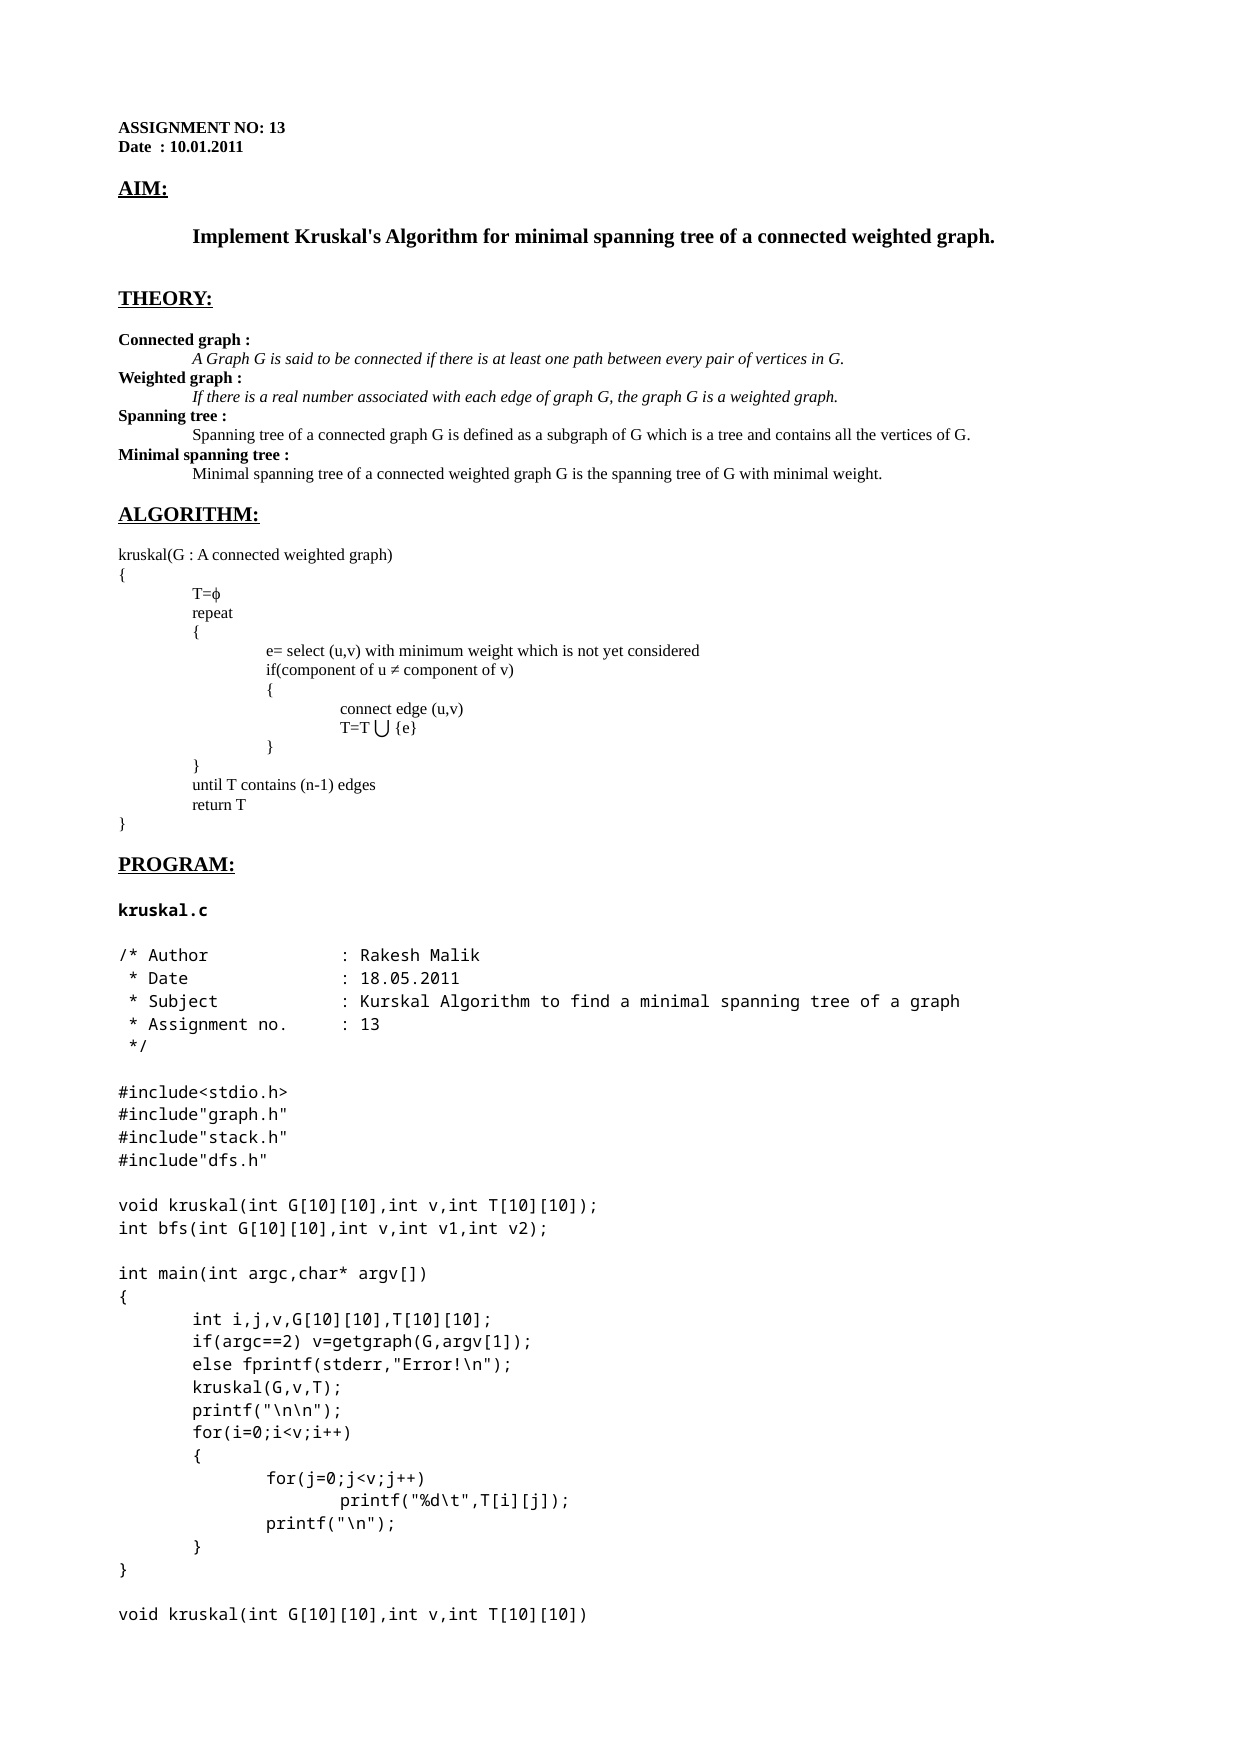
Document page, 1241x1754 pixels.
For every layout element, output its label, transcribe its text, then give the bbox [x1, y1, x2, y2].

text ASSIGNMENT NO: 13 [118, 118, 1122, 137]
text kruskal(G : A connected weighted graph) [118, 545, 1122, 564]
text Implement Kruskal's Algorithm for minimal spanning tree of a connected weighted graph. [118, 224, 1122, 248]
text A Graph G is said to be connected if there is at least one path between every pair of vertices in G. [118, 348, 1122, 368]
text #include"stack.h" [118, 1126, 1122, 1148]
text ALGORITHM: [118, 502, 1122, 526]
text until T contains (n-1) edges [118, 775, 1122, 794]
text kruskal.c [118, 898, 1122, 921]
text if(component of u ≠ component of v) [118, 660, 1122, 679]
text printf("%d\t",T[i][j]); [118, 1489, 1122, 1512]
text { [118, 564, 1122, 583]
text * Assignment no. : 13 [118, 1012, 1122, 1035]
text */ [118, 1035, 1122, 1057]
text Connected graph : [118, 329, 1122, 348]
text void kruskal(int G[10][10],int v,int T[10][10]); [118, 1194, 1122, 1216]
text { [118, 1443, 1122, 1466]
text return T [118, 794, 1122, 813]
text AIM: [118, 176, 1122, 200]
text for(j=0;j<v;j++) [118, 1466, 1122, 1489]
text /* Author : Rakesh Malik [118, 944, 1122, 967]
text T=T ⋃ {e} [118, 718, 1122, 737]
text printf("\n"); [118, 1512, 1122, 1534]
text connect edge (u,v) [118, 698, 1122, 718]
text PROGRAM: [118, 852, 1122, 876]
text { [118, 679, 1122, 698]
text Spanning tree of a connected graph G is defined as a subgraph of G which is a tree and contains all the vertices of G. [118, 425, 1122, 444]
text If there is a real number associated with each edge of graph G, the graph G is a weighted graph. [118, 387, 1122, 406]
text void kruskal(int G[10][10],int v,int T[10][10]) [118, 1602, 1122, 1625]
text int i,j,v,G[10][10],T[10][10]; [118, 1307, 1122, 1330]
text Weighted graph : [118, 368, 1122, 387]
text kruskal(G,v,T); [118, 1375, 1122, 1398]
text #include"dfs.h" [118, 1148, 1122, 1171]
text { [118, 1284, 1122, 1307]
text int main(int argc,char* argv[]) [118, 1262, 1122, 1284]
text Date : 10.01.2011 [118, 137, 1122, 156]
text repeat [118, 603, 1122, 622]
text e= select (u,v) with minimum weight which is not yet considered [118, 641, 1122, 660]
text else fprintf(stderr,"Error!\n"); [118, 1353, 1122, 1375]
text for(i=0;i<v;i++) [118, 1421, 1122, 1443]
text Minimal spanning tree of a connected weighted graph G is the spanning tree of G with minimal weight. [118, 463, 1122, 483]
text } [118, 813, 1122, 833]
text * Subject : Kurskal Algorithm to find a minimal spanning tree of a graph [118, 989, 1122, 1012]
text Spanning tree : [118, 406, 1122, 425]
text } [118, 1534, 1122, 1557]
text THEORY: [118, 286, 1122, 310]
text int bfs(int G[10][10],int v,int v1,int v2); [118, 1216, 1122, 1239]
text } [118, 756, 1122, 775]
text } [118, 1557, 1122, 1580]
text T=ϕ [118, 583, 1122, 603]
text { [118, 622, 1122, 641]
text } [118, 737, 1122, 756]
text #include"graph.h" [118, 1103, 1122, 1126]
text #include<stdio.h> [118, 1080, 1122, 1103]
text if(argc==2) v=getgraph(G,argv[1]); [118, 1330, 1122, 1353]
text * Date : 18.05.2011 [118, 967, 1122, 989]
text Minimal spanning tree : [118, 444, 1122, 463]
text printf("\n\n"); [118, 1398, 1122, 1421]
